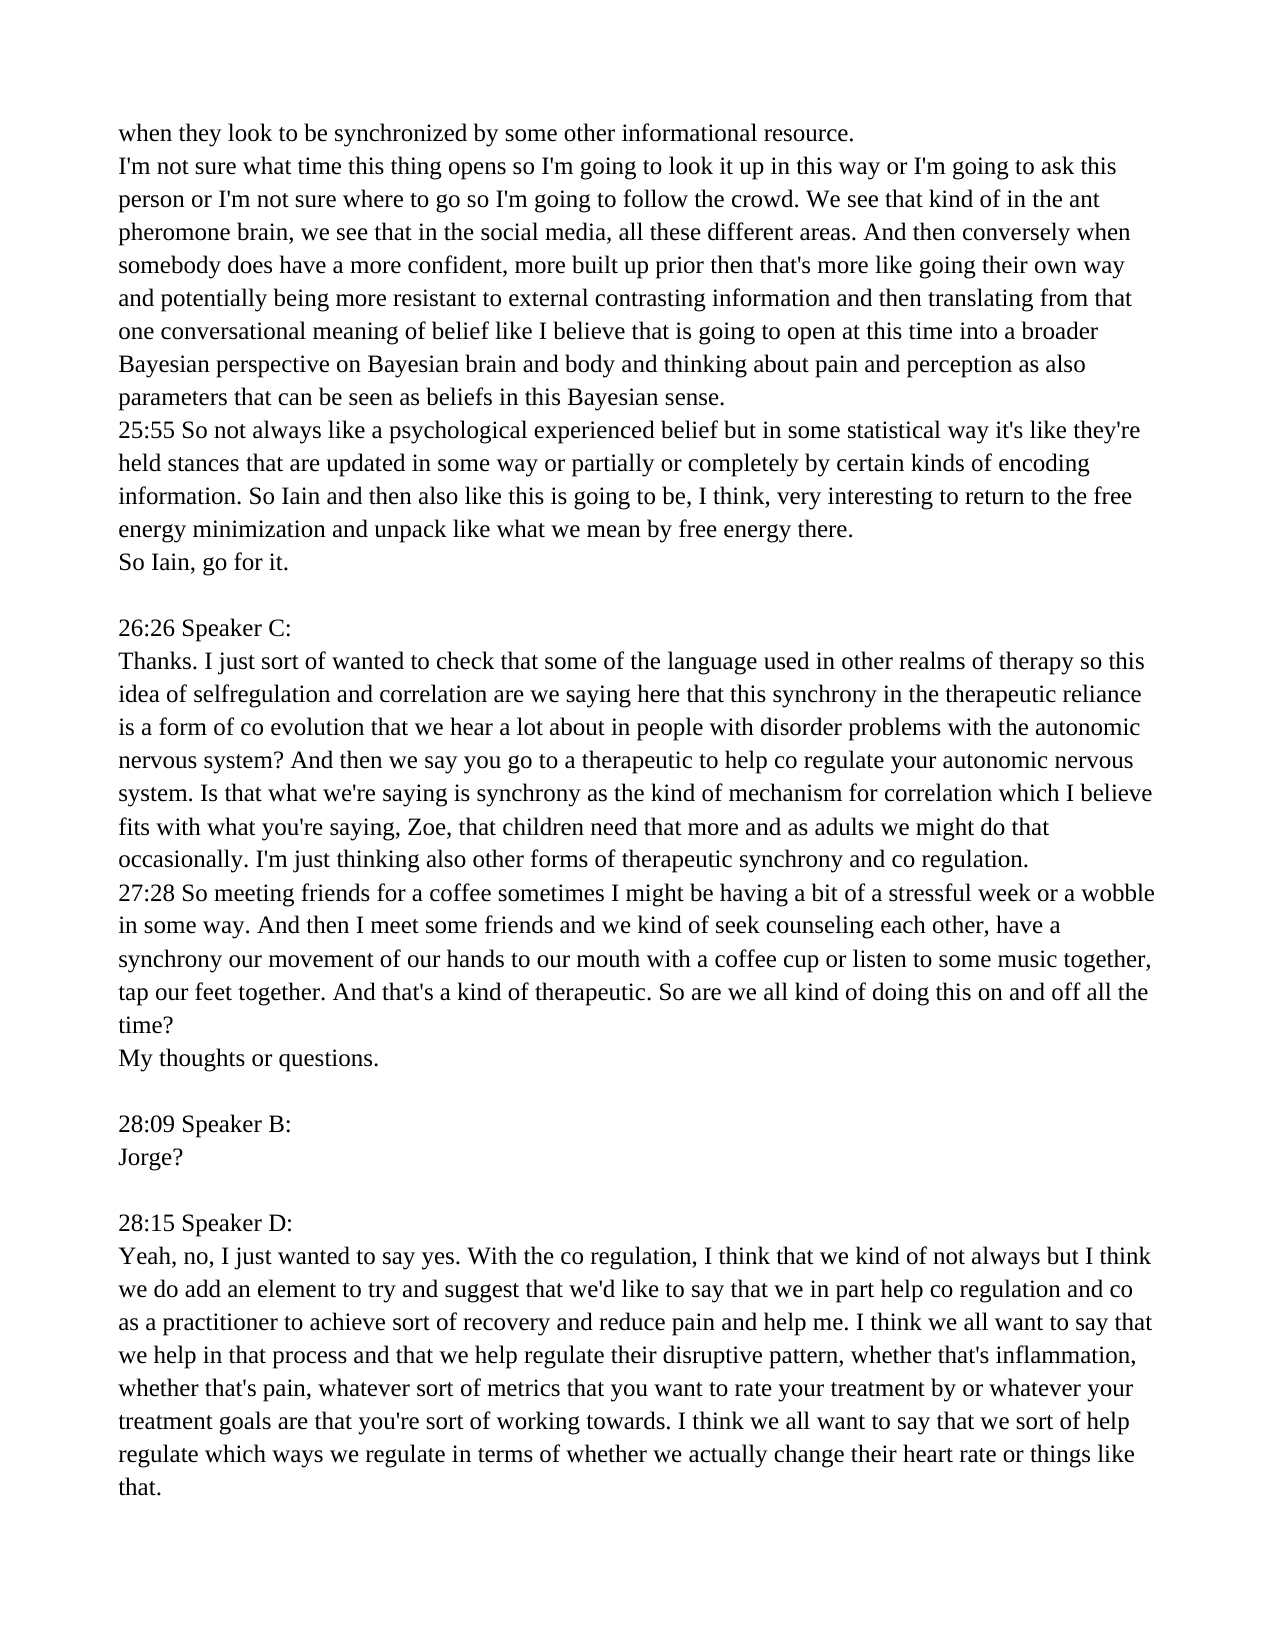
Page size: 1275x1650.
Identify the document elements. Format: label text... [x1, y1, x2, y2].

text Yeah, no, I just wanted to say yes. With the co regulation, I think that we kind of not always but I think we do add an element to try and suggest that we'd like to say that we in part help co regulation and co as a practitioner to achieve sort of recovery and reduce pain and help me. I think we all want to say that we help in that process and that we help regulate their disruptive pattern, whether that's inflammation, whether that's pain, whatever sort of metrics that you want to rate your treatment by or whatever your treatment goals are that you're sort of working towards. I think we all want to say that we sort of help regulate which ways we regulate in terms of whether we actually change their heart rate or things like that. [118, 1241, 1157, 1501]
text So Iain, go for it. [118, 547, 1157, 576]
text 28:15 Speaker D: [118, 1208, 1157, 1237]
text Jorge? [118, 1142, 1157, 1171]
text Thanks. I just sort of wanted to check that some of the language used in other realms of therapy so this idea of selfregulation and correlation are we saying here that this synchrony in the therapeutic reliance is a form of co evolution that we hear a lot about in people with disorder problems with the autonomic nervous system? And then we say you go to a therapeutic to help co regulate your autonomic nervous system. Is that what we're saying is synchrony as the kind of mechanism for correlation which I believe fits with what you're saying, Zoe, that children need that more and as adults we might do that occasionally. I'm just thinking also other forms of therapeutic synchrony and co regulation. [118, 646, 1157, 873]
text 26:26 Speaker C: [118, 613, 1157, 642]
text I'm not sure what time this thing opens so I'm going to look it up in this way or I'm going to ask this person or I'm not sure where to go so I'm going to follow the crowd. We see that kind of in the ant pheromone brain, we see that in the social media, all these different areas. And then conversely when somebody does have a more confident, more built up prior then that's more like going their own way and potentially being more resistant to external contrasting information and then translating from that one conversational meaning of belief like I believe that is going to open at this time into a broader Bayesian perspective on Bayesian brain and body and thinking about pain and perception as also parameters that can be seen as beliefs in this Bayesian sense. [118, 151, 1157, 411]
text 27:28 So meeting friends for a coffee sometimes I might be having a bit of a stressful week or a wobble in some way. And then I meet some friends and we kind of seek counseling each other, have a synchrony our movement of our hands to our mouth with a coffee cup or listen to some music together, tap our feet together. And that's a kind of therapeutic. So are we all kind of doing this on and off all the time? [118, 878, 1157, 1038]
text 28:09 Speaker B: [118, 1109, 1157, 1137]
text when they look to be synchronized by some other informational resource. [118, 118, 1157, 147]
text My thoughts or questions. [118, 1043, 1157, 1071]
text 25:55 So not always like a psychological experienced belief but in some statistical way it's like they're held stances that are updated in some way or partially or completely by certain kinds of encoding information. So Iain and then also like this is going to be, I think, very interesting to return to the free energy minimization and unpack like what we mean by free energy there. [118, 415, 1157, 543]
